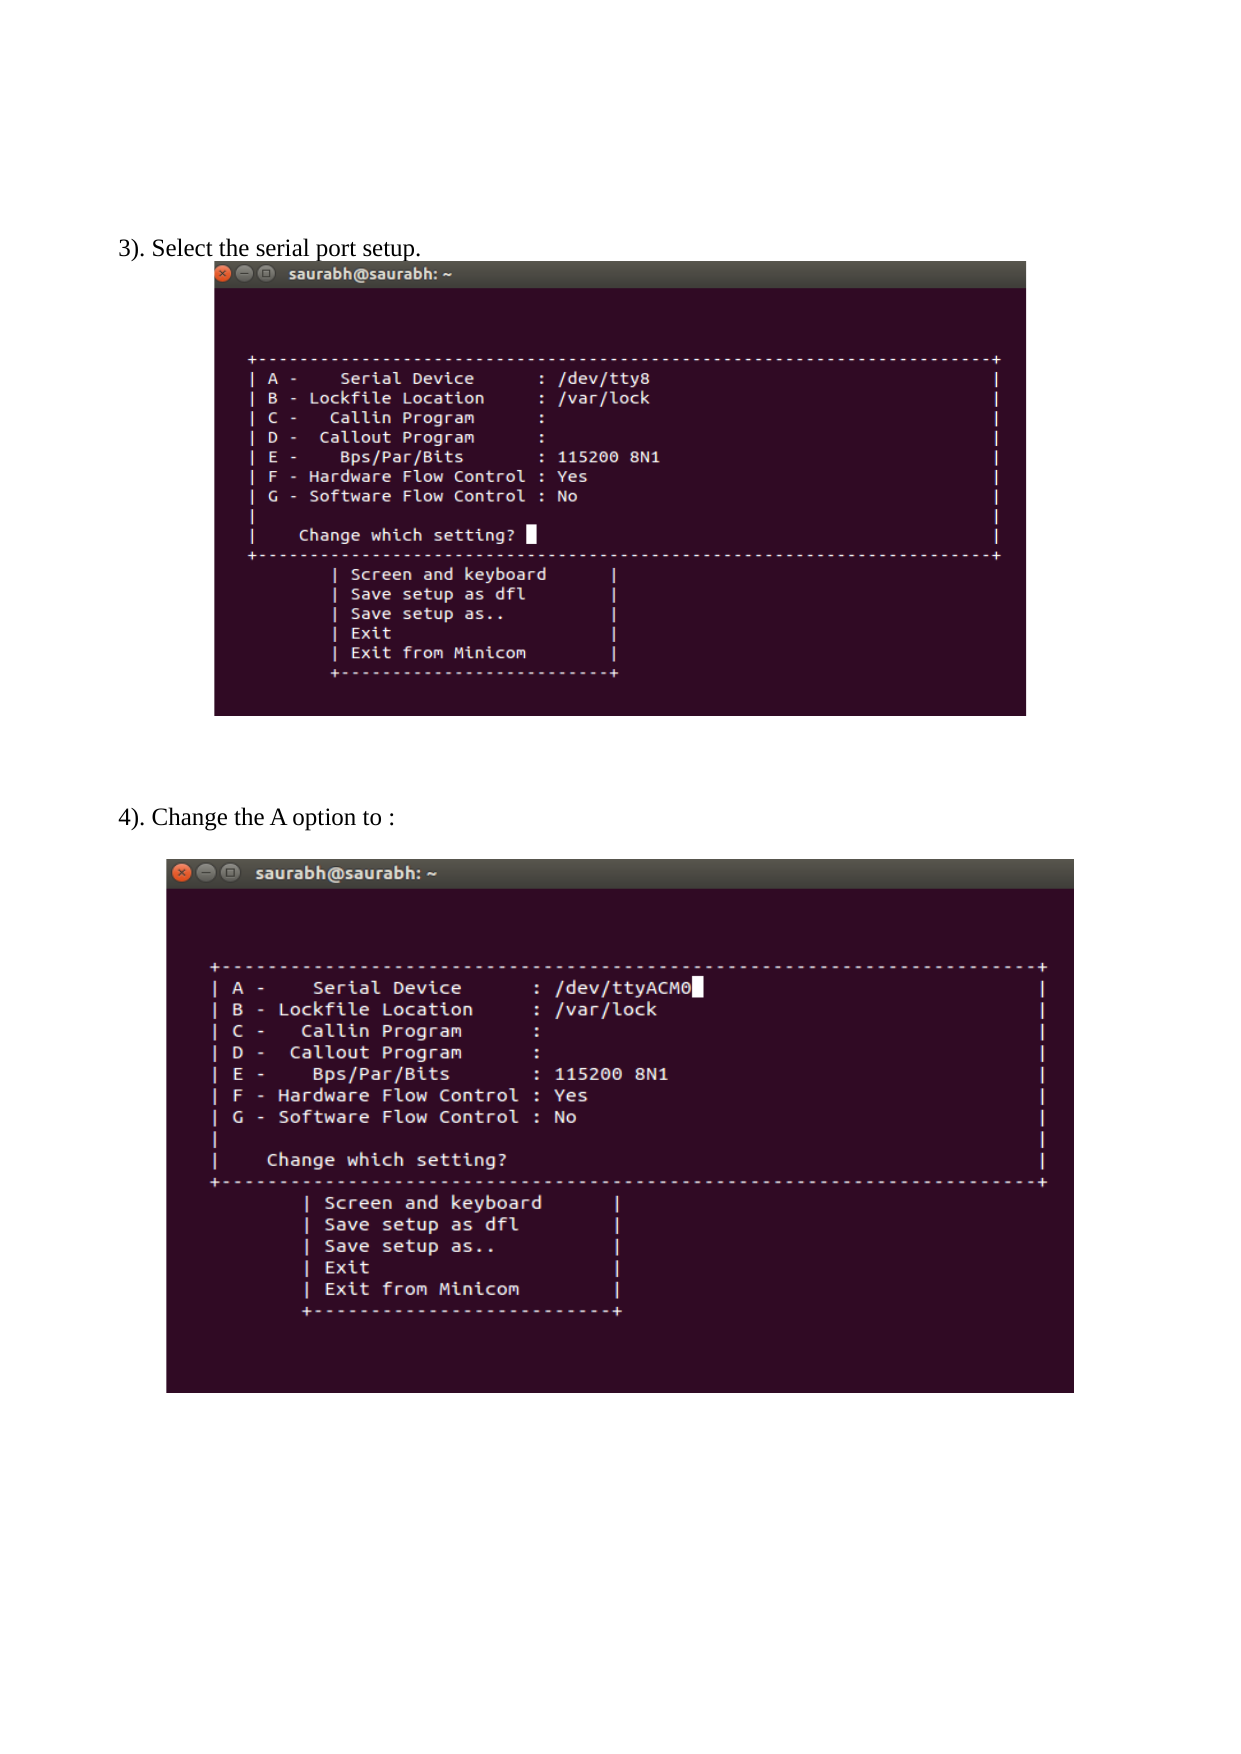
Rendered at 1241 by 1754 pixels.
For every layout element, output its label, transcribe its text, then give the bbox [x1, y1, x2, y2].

picture [214, 261, 1027, 716]
text 3). Select the serial port setup. [118, 233, 1122, 262]
picture [166, 859, 1074, 1393]
text 4). Change the A option to : [118, 802, 1122, 830]
